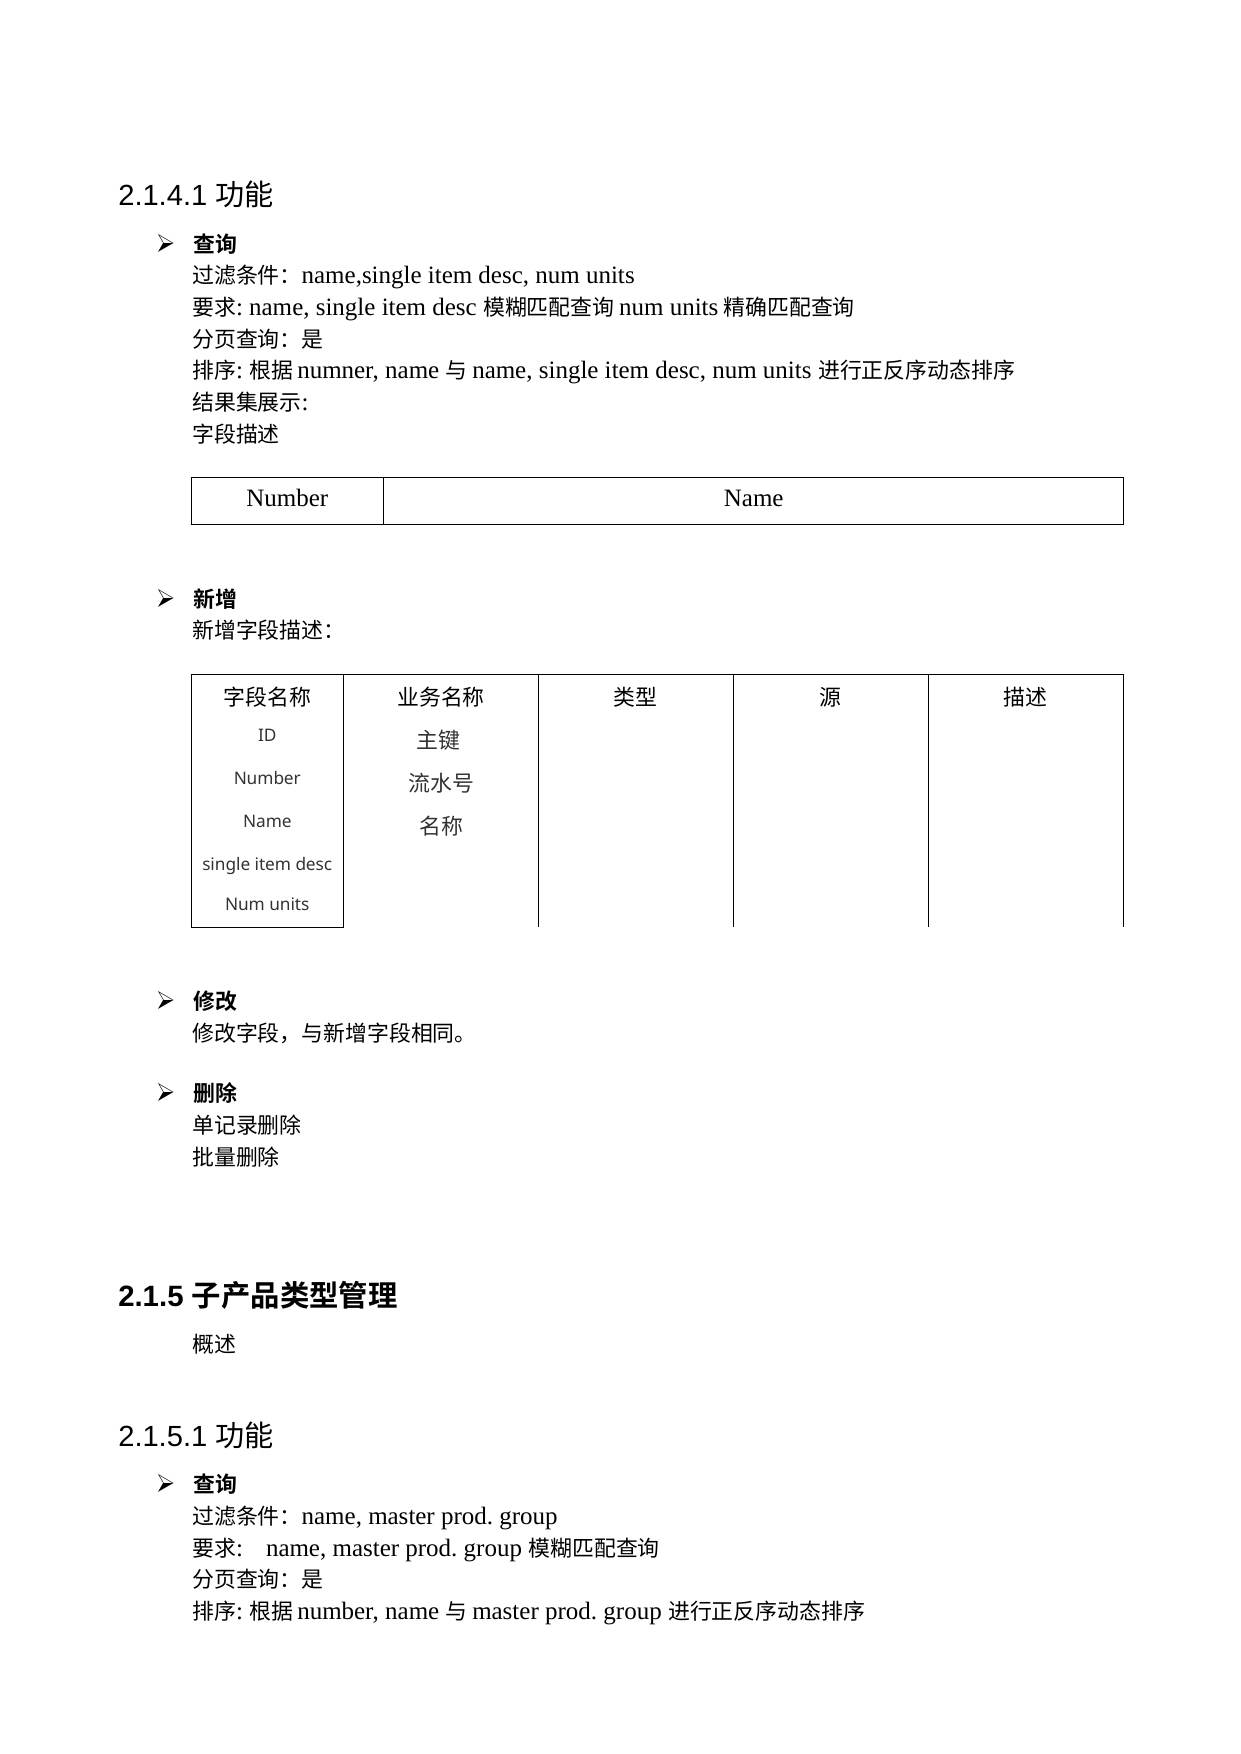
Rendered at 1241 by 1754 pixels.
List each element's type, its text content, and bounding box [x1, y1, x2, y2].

text 批量删除 [118, 1140, 1122, 1171]
table_cell [539, 760, 733, 803]
text 排序: 根据number, name 与 master prod. group 进行正反序动态排序 [118, 1594, 1122, 1626]
table_header 源 [734, 675, 928, 717]
table_cell [344, 886, 538, 927]
table_cell [734, 846, 928, 886]
text 单记录删除 [118, 1108, 1122, 1140]
table_header Number [192, 478, 383, 524]
table_cell [734, 803, 928, 846]
table_cell [929, 886, 1123, 927]
table_cell [929, 803, 1123, 846]
table_cell single item desc [192, 846, 343, 886]
text 分页查询：是 [118, 322, 1122, 353]
table_cell [734, 760, 928, 803]
table_cell [539, 846, 733, 886]
table_cell ID [192, 717, 343, 760]
table_header 描述 [929, 675, 1123, 717]
text 过滤条件：name,single item desc, num units [118, 258, 1122, 290]
text 修改字段，与新增字段相同。 [118, 1016, 1122, 1048]
list 修改 [156, 984, 1122, 1016]
text 要求: name, master prod. group 模糊匹配查询 [118, 1531, 1122, 1562]
table_cell 流水号 [344, 760, 538, 803]
text 排序: 根据numner, name 与 name, single item desc, num units 进行正反序动态排序 [118, 353, 1122, 385]
table_cell Number [192, 760, 343, 803]
subtitle 2.1.5.1 功能 [118, 1413, 1122, 1455]
list 删除 [156, 1076, 1122, 1108]
table_header Name [384, 478, 1123, 524]
subtitle 2.1.5 子产品类型管理 [118, 1272, 1122, 1315]
table_cell Name [192, 803, 343, 846]
table_cell [929, 846, 1123, 886]
list 查询 [156, 227, 1122, 258]
text 新增字段描述： [118, 613, 1122, 645]
table_cell [539, 886, 733, 927]
table_cell [929, 760, 1123, 803]
table_header 类型 [539, 675, 733, 717]
table_cell [734, 717, 928, 760]
table_cell [539, 717, 733, 760]
text 字段描述 [118, 417, 1122, 448]
table_cell [734, 886, 928, 927]
table_header 业务名称 [344, 675, 538, 717]
table_cell [539, 803, 733, 846]
table_cell 名称 [344, 803, 538, 846]
table_cell [929, 717, 1123, 760]
text 分页查询：是 [118, 1562, 1122, 1594]
table_cell Num units [192, 886, 343, 927]
text 概述 [118, 1327, 1122, 1359]
table_header 字段名称 [192, 675, 343, 717]
list 新增 [156, 582, 1122, 613]
subtitle 2.1.4.1 功能 [118, 172, 1122, 214]
table_cell 主键 [344, 717, 538, 760]
list 查询 [156, 1467, 1122, 1499]
text 要求: name, single item desc 模糊匹配查询 num units精确匹配查询 [118, 290, 1122, 322]
text 结果集展示: [118, 385, 1122, 417]
text 过滤条件：name, master prod. group [118, 1499, 1122, 1531]
table_cell [344, 846, 538, 886]
